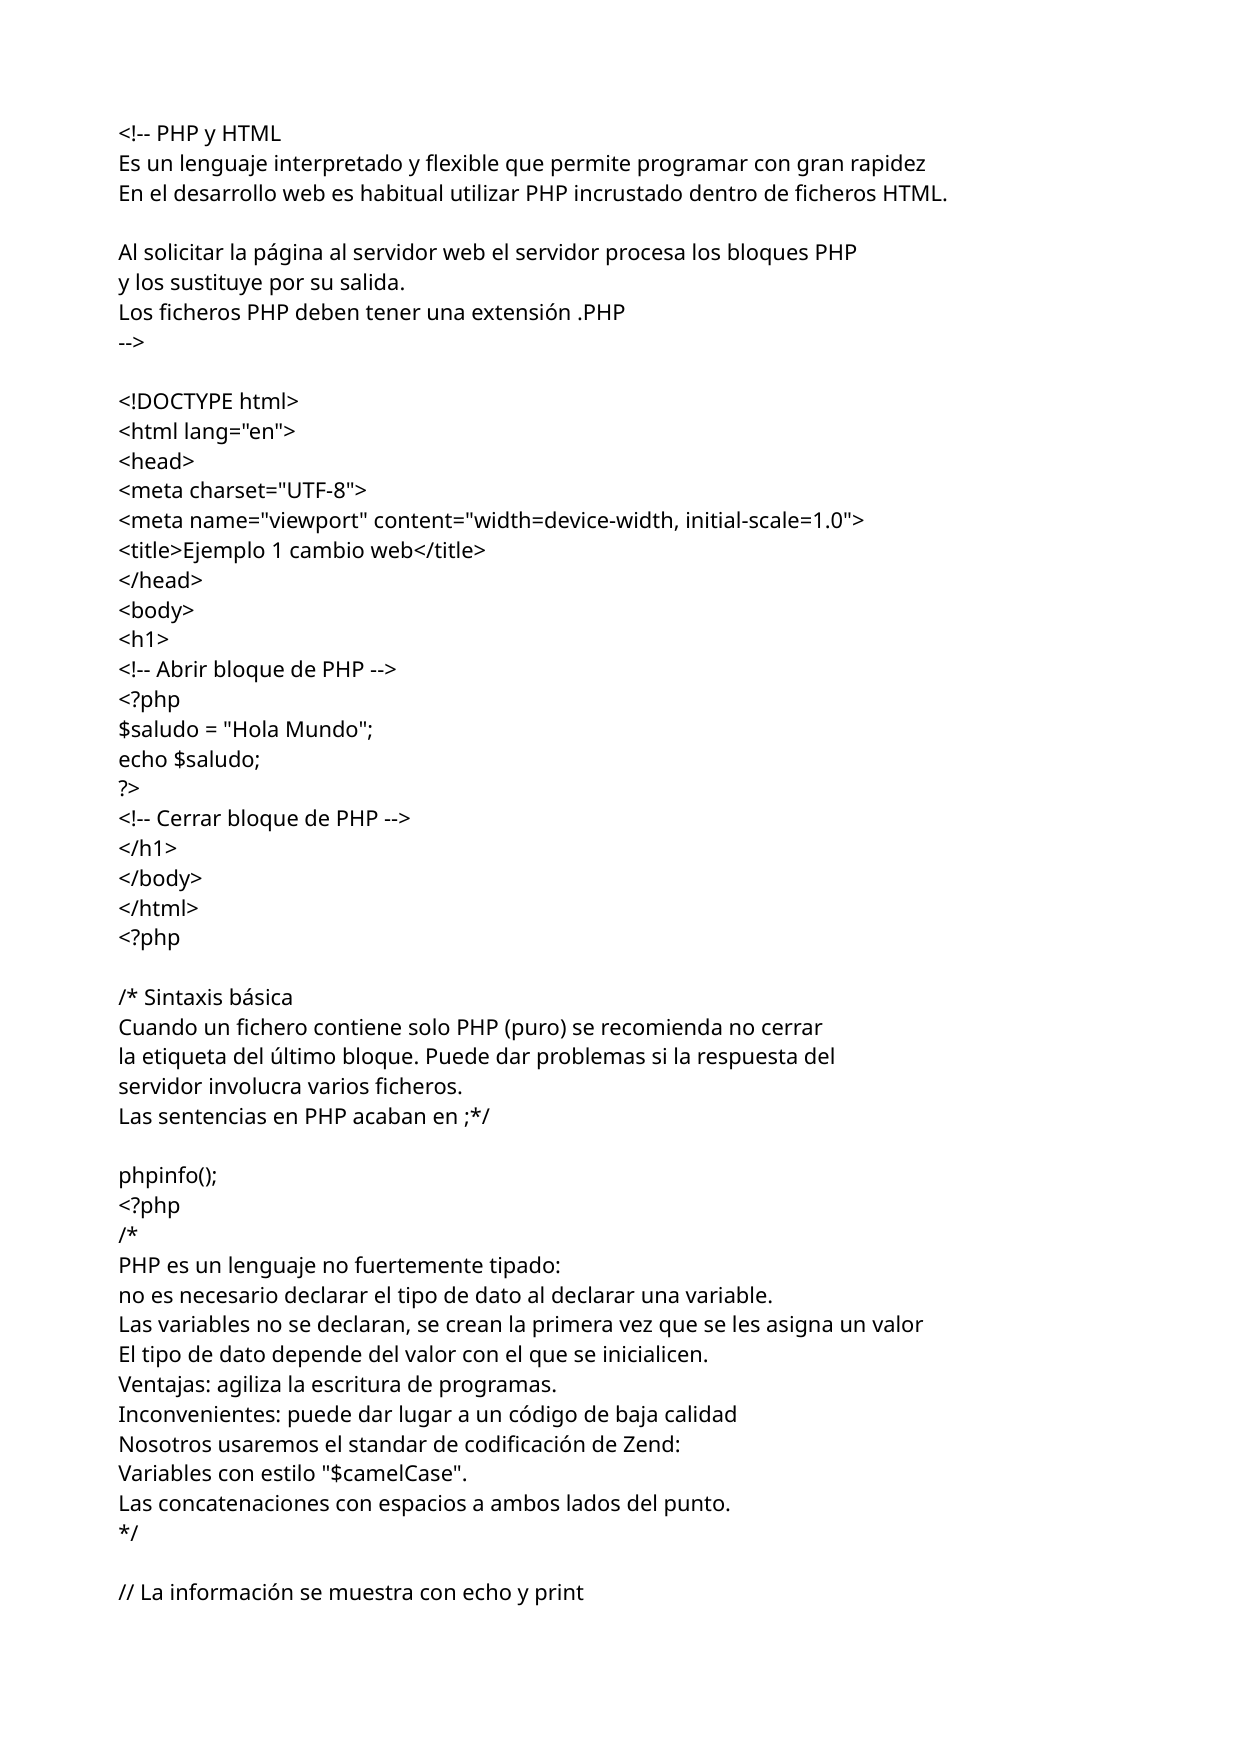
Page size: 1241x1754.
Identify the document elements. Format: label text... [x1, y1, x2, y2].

text <!-- PHP y HTML [118, 118, 1122, 148]
text Las variables no se declaran, se crean la primera vez que se les asigna un valor [118, 1309, 1122, 1339]
text <?php [118, 1190, 1122, 1220]
text <?php [118, 684, 1122, 714]
text Variables con estilo "$camelCase". [118, 1458, 1122, 1488]
text <head> [118, 446, 1122, 475]
text <body> [118, 594, 1122, 624]
text <meta name="viewport" content="width=device-width, initial-scale=1.0"> [118, 505, 1122, 535]
text Es un lenguaje interpretado y flexible que permite programar con gran rapidez [118, 148, 1122, 178]
text En el desarrollo web es habitual utilizar PHP incrustado dentro de ficheros HTML. [118, 178, 1122, 207]
text </body> [118, 863, 1122, 892]
text </head> [118, 565, 1122, 594]
text y los sustituye por su salida. [118, 267, 1122, 297]
text <!-- Cerrar bloque de PHP --> [118, 803, 1122, 833]
text El tipo de dato depende del valor con el que se inicialicen. [118, 1339, 1122, 1369]
text Ventajas: agiliza la escritura de programas. [118, 1369, 1122, 1399]
text /* [118, 1220, 1122, 1250]
text ?> [118, 773, 1122, 803]
text servidor involucra varios ficheros. [118, 1071, 1122, 1101]
text */ [118, 1518, 1122, 1548]
text <title>Ejemplo 1 cambio web</title> [118, 535, 1122, 565]
text </html> [118, 892, 1122, 922]
text --> [118, 327, 1122, 356]
text <!DOCTYPE html> [118, 386, 1122, 416]
text <?php [118, 922, 1122, 952]
text Cuando un fichero contiene solo PHP (puro) se recomienda no cerrar [118, 1012, 1122, 1041]
text /* Sintaxis básica [118, 982, 1122, 1012]
text Inconvenientes: puede dar lugar a un código de baja calidad [118, 1399, 1122, 1428]
text </h1> [118, 833, 1122, 863]
text $saludo = "Hola Mundo"; [118, 714, 1122, 743]
text <html lang="en"> [118, 416, 1122, 446]
text Al solicitar la página al servidor web el servidor procesa los bloques PHP [118, 237, 1122, 267]
text la etiqueta del último bloque. Puede dar problemas si la respuesta del [118, 1041, 1122, 1071]
text PHP es un lenguaje no fuertemente tipado: [118, 1250, 1122, 1279]
text <meta charset="UTF-8"> [118, 475, 1122, 505]
text Las concatenaciones con espacios a ambos lados del punto. [118, 1488, 1122, 1518]
text echo $saludo; [118, 743, 1122, 773]
text no es necesario declarar el tipo de dato al declarar una variable. [118, 1279, 1122, 1309]
text <!-- Abrir bloque de PHP --> [118, 654, 1122, 684]
text Nosotros usaremos el standar de codificación de Zend: [118, 1428, 1122, 1458]
text Las sentencias en PHP acaban en ;*/ [118, 1101, 1122, 1131]
text Los ficheros PHP deben tener una extensión .PHP [118, 297, 1122, 327]
text // La información se muestra con echo y print [118, 1577, 1122, 1607]
text phpinfo(); [118, 1160, 1122, 1190]
text <h1> [118, 624, 1122, 654]
